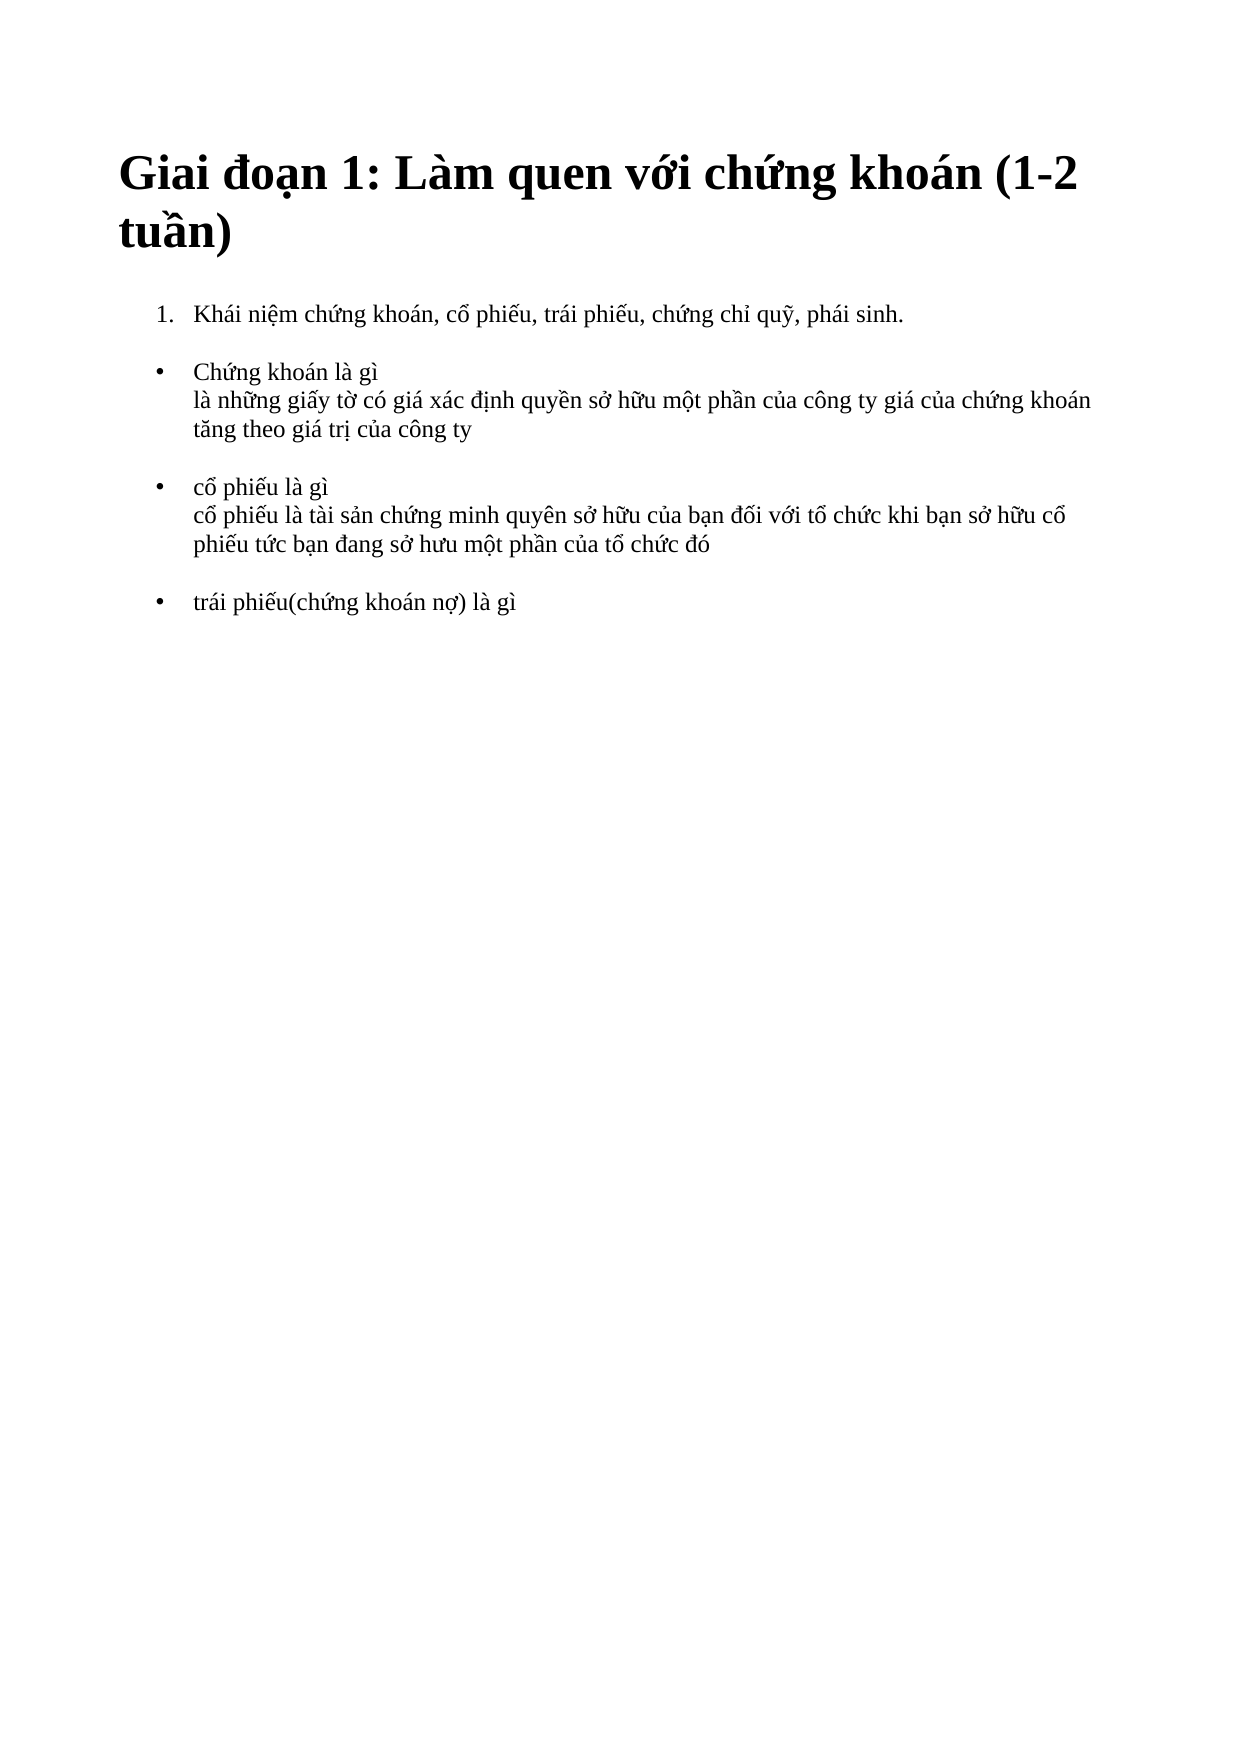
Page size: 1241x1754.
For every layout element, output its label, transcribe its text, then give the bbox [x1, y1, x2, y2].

list cổ phiếu là tài sản chứng minh quyên sở hữu của bạn đối với tổ chức khi bạn sở hữu cổ phiếu tức bạn đang sở hưu một phần của tổ chức đó [156, 501, 1122, 558]
subtitle Giai đoạn 1: Làm quen với chứng khoán (1-2 tuần) [118, 143, 1122, 258]
list là những giấy tờ có giá xác định quyền sở hữu một phần của công ty giá của chứng khoán tăng theo giá trị của công ty [156, 386, 1122, 443]
list Khái niệm chứng khoán, cổ phiếu, trái phiếu, chứng chỉ quỹ, phái sinh. [156, 299, 1122, 328]
list Chứng khoán là gì [156, 357, 1122, 386]
list cổ phiếu là gì [156, 472, 1122, 501]
list trái phiếu(chứng khoán nợ) là gì [156, 587, 1122, 616]
